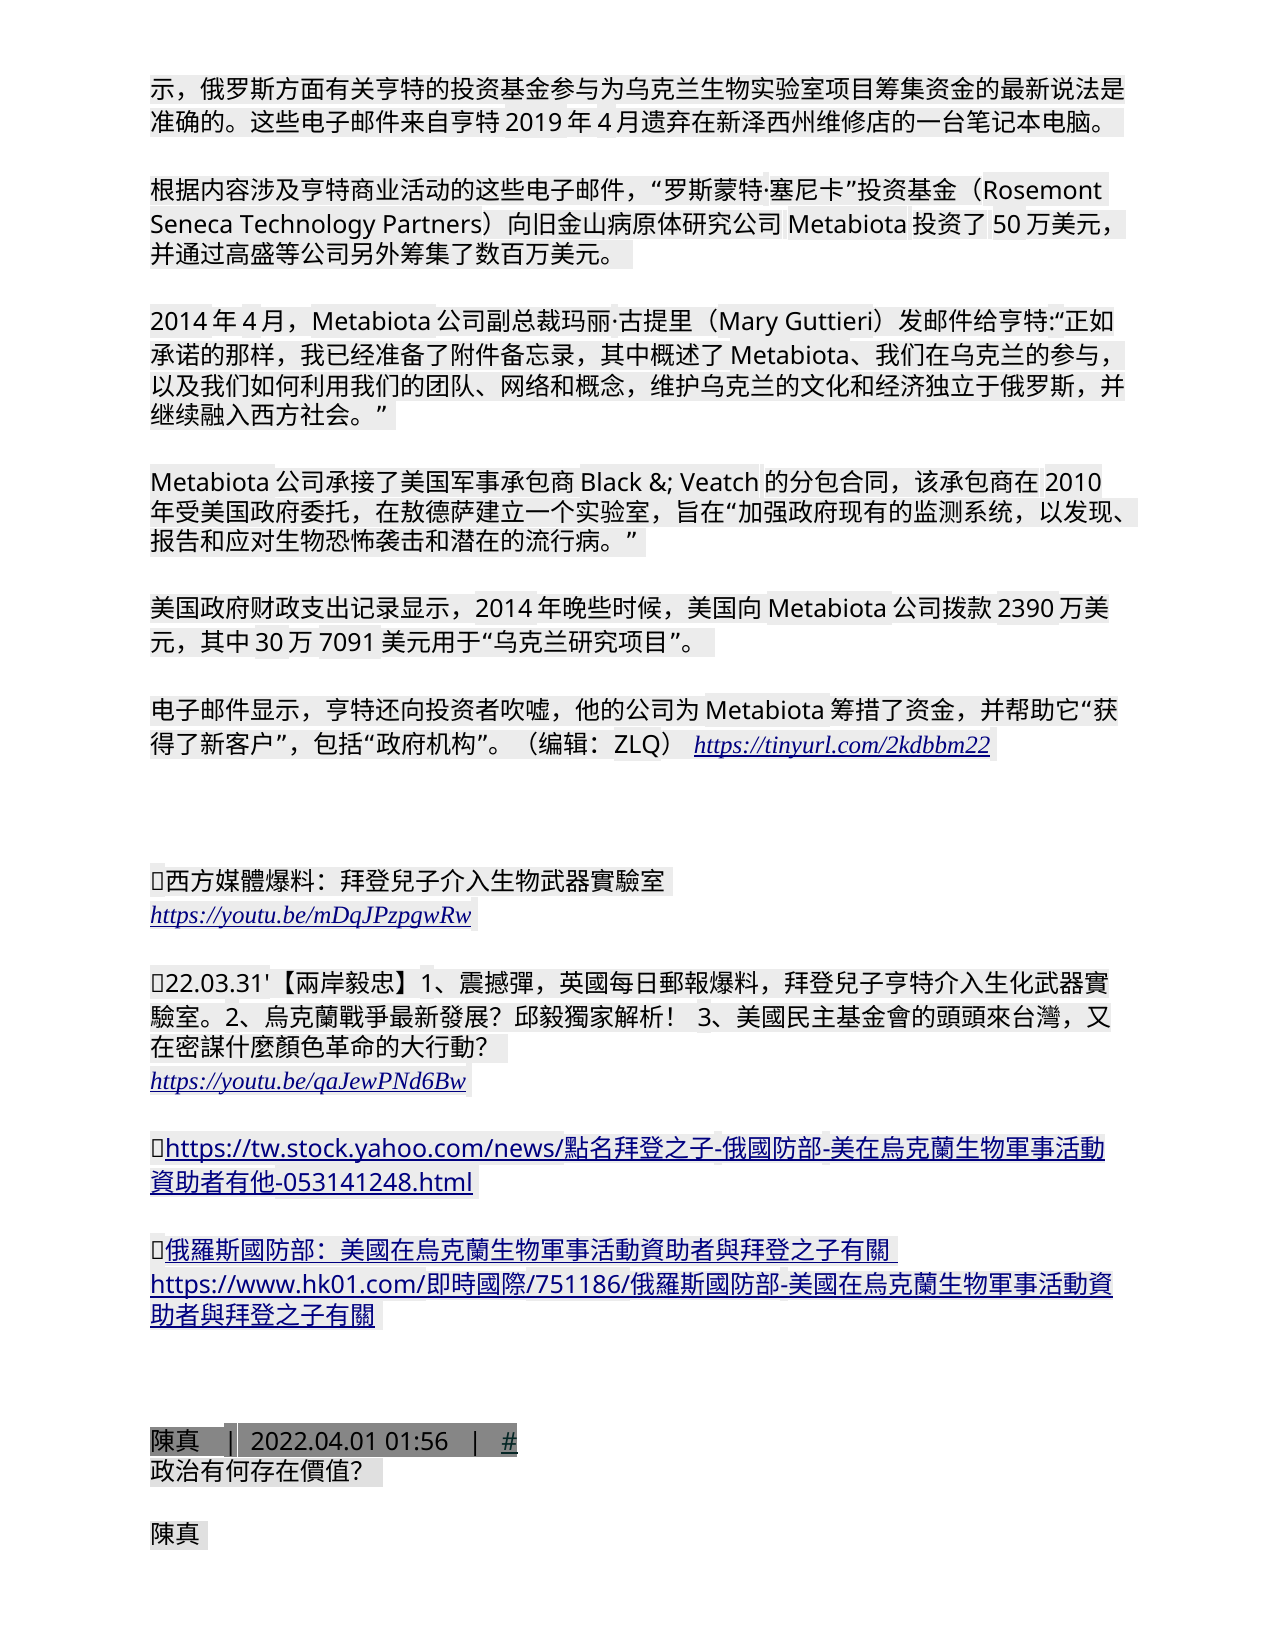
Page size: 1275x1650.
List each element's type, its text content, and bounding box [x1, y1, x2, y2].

text 🔴美媒证实：邮件显示亨特·拜登曾协助资助乌克兰生物实验室 2022／03／28 16:10 环球时报新媒体 据《纽约邮报》26日报道，电子邮件显示，俄罗斯方面所称的美国总统拜登的儿子亨特·拜登“曾经资助位于乌克兰的生物实验室”是基于事实的。 报道提到，《纽约邮报》曾在2020年10月独家报道了亨特·拜登一个笔记本电脑上的一系列电子邮件，发现他在帮助加州一名国防承包商分析在乌克兰生物实验室研究的致命疾病和生物武器方面发挥了作用。 据俄媒此前报道，俄罗斯国防部发言人伊戈尔·科纳申科夫（Igor Konashenkov）于3月6日表示，在俄罗斯的军事行动开始后，乌克兰当局已接到指示，要彻底销毁与五角大楼资助的在乌克兰的生物战项目有关的证据。 科纳申科夫还公布了乌克兰生物实验室雇员提供的文件摘录，这些文件涉及乌克兰卫生部长维克多·利亚申科（Viktor Liashko）2月24日的一封信，信中命令销毁炭疽、鼠疫、土拉菌病、霍乱和其他致命病原体。科纳申科夫说:“这些文件证实，在靠近俄罗斯领土的乌克兰生物实验室，正在进行生物武器的开发。” 美国副国务卿维多利亚·纽兰（Victoria Nuland）随后于3月8日在参议院外交关系委员会的听证会上作证时承认，华盛顿一直在努力确保在乌克兰生物实验室中保存的“材料”不会落入俄罗斯军方手中。 俄军辐射、化学和生物防护部队司令基里洛夫在3月24日发布新闻公告称，由美国总统拜登之子亨特·拜登领导的名为“罗斯蒙特·塞尼卡”的投资基金参与资助了乌克兰生物实验室。 此外塔斯社报道称，俄罗斯国家杜马议长维亚切斯拉夫·沃罗金（Vyacheslav Volodin）还表示:“美国总统乔·拜登本人参与了乌克兰生物实验室的创建。” “由他的儿子亨特·拜登运营的一个投资基金，资助了美军生物项目的研究。很明显，乔·拜登作为亨特·拜登的父亲和美国国家元首，知晓这一活动。”沃罗金说，并要求美国国会进行调查、白宫作出解释。 美国情报官员早些时候驳斥了俄方这一说法，并解释说，乌克兰致力于病原体研究的生物实验室并不是秘密，并公开接受了华盛顿的资助。 然而，由《纽约邮报》最先获得，由英国《每日邮报》上周五率先报道的这些电子邮件显示，俄罗斯方面有关亨特的投资基金参与为乌克兰生物实验室项目筹集资金的最新说法是准确的。这些电子邮件来自亨特2019年4月遗弃在新泽西州维修店的一台笔记本电脑。 根据内容涉及亨特商业活动的这些电子邮件，“罗斯蒙特·塞尼卡”投资基金（Rosemont Seneca Technology Partners）向旧金山病原体研究公司Metabiota投资了50万美元，并通过高盛等公司另外筹集了数百万美元。 2014年4月，Metabiota公司副总裁玛丽·古提里（Mary Guttieri）发邮件给亨特:“正如承诺的那样，我已经准备了附件备忘录，其中概述了Metabiota、我们在乌克兰的参与，以及我们如何利用我们的团队、网络和概念，维护乌克兰的文化和经济独立于俄罗斯，并继续融入西方社会。” Metabiota公司承接了美国军事承包商Black &; Veatch的分包合同，该承包商在2010年受美国政府委托，在敖德萨建立一个实验室，旨在“加强政府现有的监测系统，以发现、报告和应对生物恐怖袭击和潜在的流行病。” 美国政府财政支出记录显示，2014年晚些时候，美国向Metabiota公司拨款2390万美元，其中30万7091美元用于“乌克兰研究项目”。 电子邮件显示，亨特还向投资者吹嘘，他的公司为Metabiota筹措了资金，并帮助它“获得了新客户”，包括“政府机构”。（编辑：ZLQ） https://tinyurl.com/2kdbbm22 🔴西方媒體爆料：拜登兒子介入生物武器實驗室 https://youtu.be/mDqJPzpgwRw 🔴22.03.31'【兩岸毅忠】1、震撼彈，英國每日郵報爆料，拜登兒子亨特介入生化武器實驗室。2、烏克蘭戰爭最新發展？邱毅獨家解析！ 3、美國民主基金會的頭頭來台灣，又在密謀什麼顏色革命的大行動？ https://youtu.be/qaJewPNd6Bw 🔴https://tw.stock.yahoo.com/news/點名拜登之子-俄國防部-美在烏克蘭生物軍事活動資助者有他-053141248.html 🔴俄羅斯國防部：美國在烏克蘭生物軍事活動資助者與拜登之子有關 https://www.hk01.com/即時國際/751186/俄羅斯國防部-美國在烏克蘭生物軍事活動資助者與拜登之子有關 [150, 75, 1125, 1398]
text 政治有何存在價值？ 陳真 2022. 04. 01. 別人對我怎麼描述，我一無所知，我也不想知道，因為我不相信人們對我會有適當的評價。以台灣人熱衷島內藍綠政治的性格，我用肚臍想大概也能猜出人們會以一種什麼方式理解我，一定會扯上民進黨或扯上政治對不對？對此我有說不出來的厭惡與反感。政治說一千次一萬次其實都還是一樣，它不過就是讓人們可以好好過生活。特別是那些根本無法為自己發聲者，例如兒童，他們的一切，更應擺在所謂政治的首位。 就島內來講，甚至島外也一樣，我不想假裝謙虛，我想我可以無愧地自稱是兒童人權與兒童福利的先驅。我曾經以為，成功不必在我，只要改朝換代，島內兒童就會受到最好、最優先的待遇。我真沒想到，三十幾年來，付出那麼大的個人痛苦代價，到頭來，兒童卻依然處於政治最無關痛癢的小角落，而非核心第一優先的地位；兒童相關權力業務，變成一種政治酬庸，一種虛應故事的官僚體制。尤有甚者，兒童非但沒有成為政治的核心，反而成為官僚政治的犧牲品。 我更沒想到的是，三、四十年前，我只是一個窮到三餐不繼的大學生，都能夠為廣大的各種弱勢兒童發聲，甚至傳揚國際，為國際兒童人權做出貢獻，並且獲得來自海內外各界的強烈支持，迫使掌權者必須做出回應與改變。三、四十年後，我卻反而連一點點最起碼的自家小孩之免於遭受百般刁難的基本權益都無法保障，只能任人宰割，作威作福，幾年來每天忍受來自官僚體系以及所謂兒福團體的百般刁難與折磨，惡劣至極。 我不得不一竿子打翻一船人，因為事實就是如此，除了惡劣顢頇至極的官僚體系外，所有島內所謂兒福團體，根本統統都是混蛋王八蛋。我指的就是所有團體，無一例外。 我始終很尊敬陳菊，至今依然。但是，因為政治上的對立，讓我不想再跟過去的所有美麗島前輩們連繫。但是，實在受不了長達六、七年、來自他媽的所謂兒福團體與官僚體系的百般刁難與虐待，我最近被迫找出陳菊的私人手機，跟她連絡上。她立即做出回應。如我所料，光憑她一句話，他媽的所有刁難竟然瞬間消失得無影無蹤，消失得彷彿根本不曾存在過。這樣一種人治，就是我們過去付出個人慘烈痛苦代價所要追求的政治理想嗎？ 剛剛看到底下這新聞，讓我滿腔怒火。他媽的這些混蛋法官，把一個被社會逼到牆角、哀哀無告的可憐母親，竟然說成 "泯滅人性"，甚至一度還要把她槍斃。他媽的，我看這種泯滅人性的恐龍法官才應該槍斃，負責兒童業務的官方機構之主其事者也該槍斃！包括官方機構或所謂兒福團體底下的許多社工或辦事人員，以及他媽的作威作福為所欲為的所謂兒福團體，一樣都該槍斃。這些人的心裏頭根本沒有兒童，沒有憐憫，沒有想過哀哀無告者的痛苦。 一種根本無視於弱勢者的政治或政權，有何存在價值？ ===================== 單親媽勒斃子女一度判死 改處無期徒刑定讞 The Central News Agency 中央通訊社 2022年3月31日 （中央社記者蕭博文台北31日電）吳姓單親媽媽勒死一對年幼子女，一審判處死刑，二審高院認為吳女仍有復歸的正向期待，改判無期徒刑；最高法院今天駁回吳女的上訴，全案定讞。 新北地檢署起訴指控，吳姓女子離婚後獨自扶養6歲兒子、7歲女兒，民國109年間因經濟困窘，又與兄、嫂爭執，帶小姊弟投宿旅館，在旅館內下藥迷昏小姊弟後勒斃，吳女則輕生獲救。 一審新北地方法院認為，吳女僅因一時生活不順遂，無視子女對母親孺慕之情深厚，不顧子女哭泣反抗，斷然片面決定結束小姊弟生命，異常殘忍、冷血，極端惡劣，嚴重扭曲人類存在基本價值。 一審認為，吳女輕賤子女生命，顯露極自大、自我、自私與無知性格，事後毫無悔意，極端惡劣、泯滅人性，依殺人罪判處死刑。 吳女提起上訴，二審由台灣高等法院審理。吳女庭上多次流淚、坦承殺害2名小孩，並表示這幾年她寧可餓肚子，也不會讓孩子餓肚子，作為母親這7年來，不敢說是100分，但自認是99分媽媽，敗在自己承受不了經濟、家庭、感情的壓力。 二審審理後認為，量刑鑑定結果顯示吳女行為時受憂鬱症所苦，承受極大心理壓力；吳女犯後深表後悔，在獄中努力學習，對未來仍有高度期待，讓吳女接受治療、緩解病情，重新架構自我信念，即有復歸的正向期待。 二審指出，自吳女案發後的心理衡鑑與晤談，可見其人格、心理固有重大缺失，但未見有泯滅人性之反社會人格。 二審認為，吳女所為已嚴重違反兒童權利公約施行法所揭示兒童權利應予保護的規範，也符合公民與政治權利國際公約及經濟社會文化權利國際公約施行法中所規定的「情節最重大之罪」，但尚無與社會永久隔離的必要，改判無期徒刑，褫奪公權終身。 吳女提起上訴，最高法院認為二審判決並無違誤，今天駁回上訴定讞。（編輯：張銘坤）1110331 [150, 1457, 1125, 1550]
text 陳真 | 2022.04.01 01:56 | # [150, 1423, 1125, 1457]
